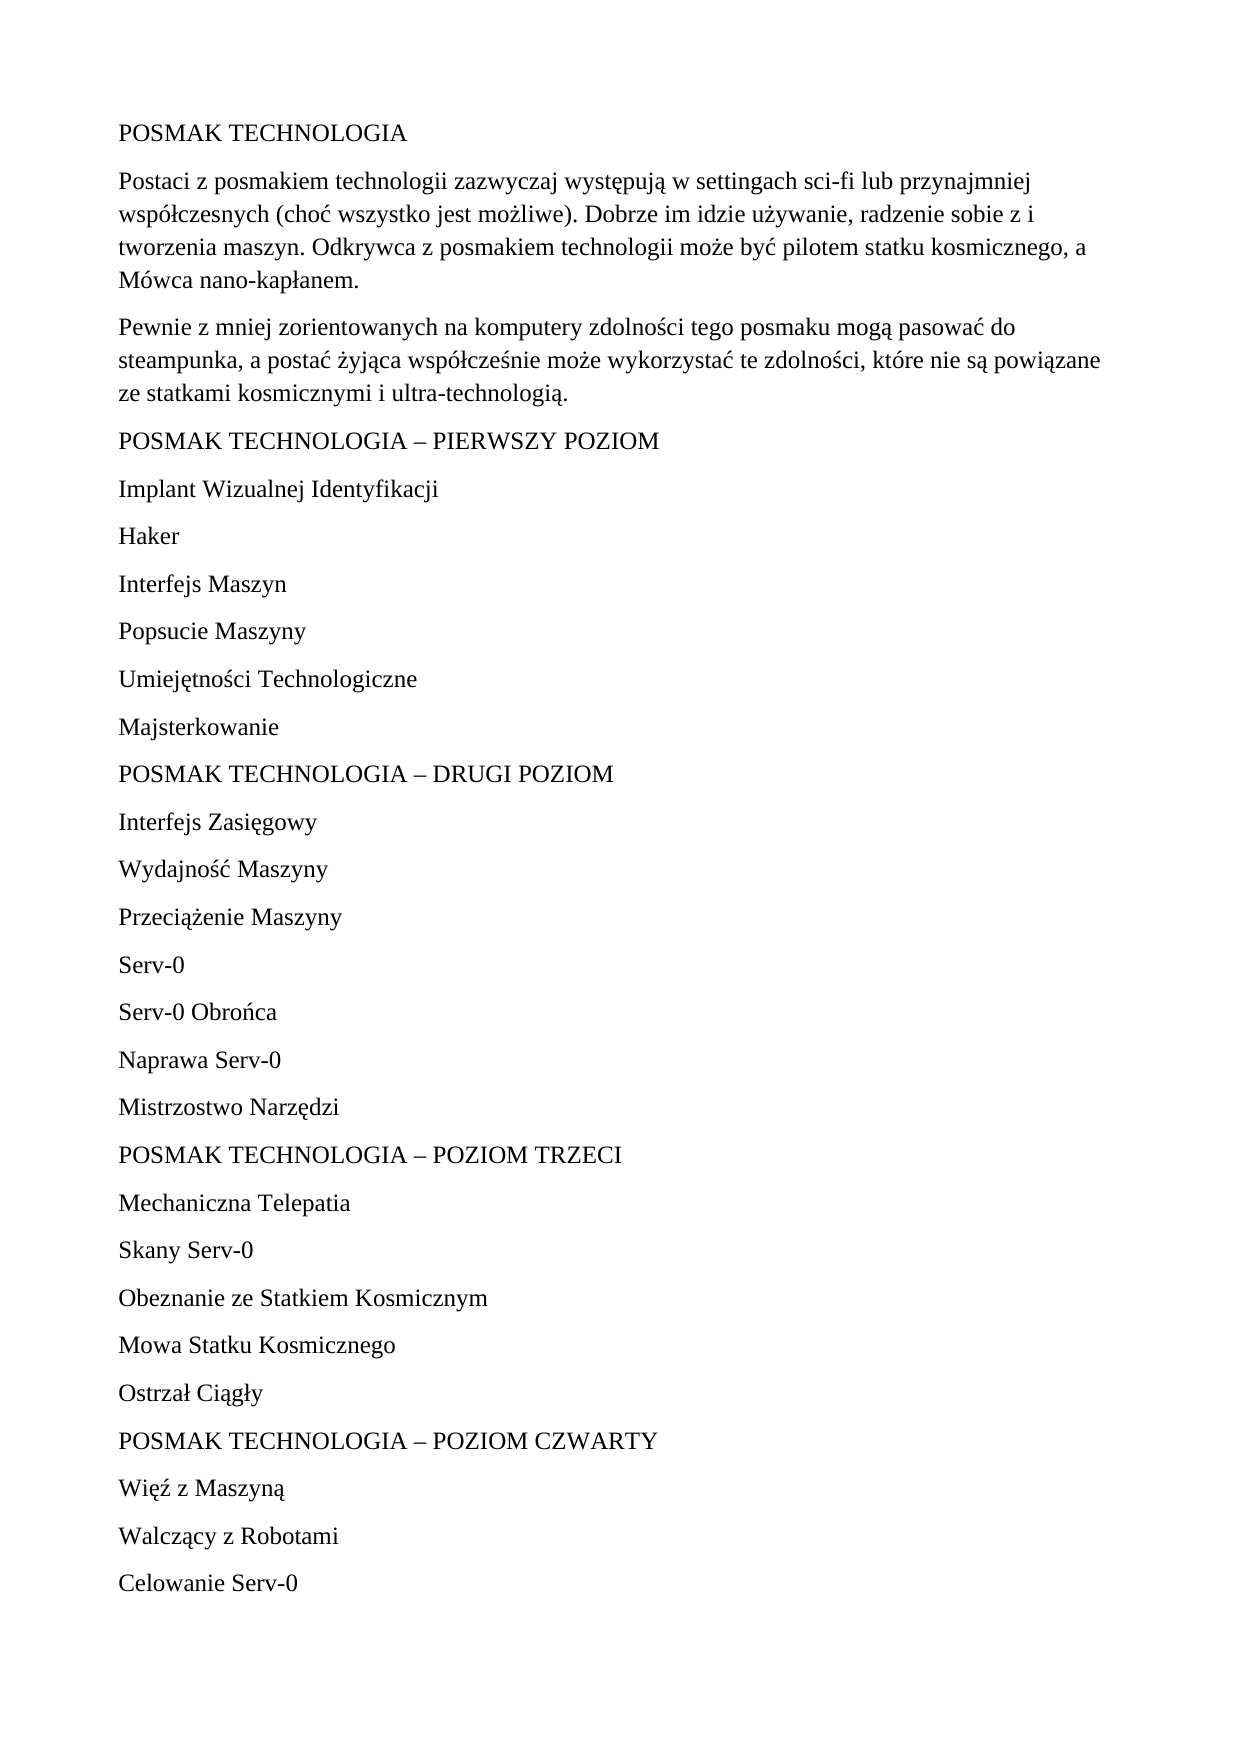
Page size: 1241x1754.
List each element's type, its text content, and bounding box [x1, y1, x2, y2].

text Pewnie z mniej zorientowanych na komputery zdolności tego posmaku mogą pasować do steampunka, a postać żyjąca współcześnie może wykorzystać te zdolności, które nie są powiązane ze statkami kosmicznymi i ultra-technologią. [118, 312, 1122, 407]
text Wydajność Maszyny [118, 854, 1122, 883]
text Serv-0 [118, 950, 1122, 978]
text Walczący z Robotami [118, 1521, 1122, 1550]
text Naprawa Serv-0 [118, 1045, 1122, 1074]
text Haker [118, 521, 1122, 550]
text Serv-0 Obrońca [118, 997, 1122, 1026]
text POSMAK TECHNOLOGIA – POZIOM TRZECI [118, 1140, 1122, 1169]
text Postaci z posmakiem technologii zazwyczaj występują w settingach sci-fi lub przynajmniej współczesnych (choć wszystko jest możliwe). Dobrze im idzie używanie, radzenie sobie z i tworzenia maszyn. Odkrywca z posmakiem technologii może być pilotem statku kosmicznego, a Mówca nano-kapłanem. [118, 166, 1122, 293]
text Umiejętności Technologiczne [118, 664, 1122, 693]
text POSMAK TECHNOLOGIA [118, 118, 1122, 147]
text Przeciążenie Maszyny [118, 902, 1122, 931]
text Mechaniczna Telepatia [118, 1188, 1122, 1216]
text Obeznanie ze Statkiem Kosmicznym [118, 1283, 1122, 1312]
text Mistrzostwo Narzędzi [118, 1092, 1122, 1121]
text Ostrzał Ciągły [118, 1378, 1122, 1407]
text Mowa Statku Kosmicznego [118, 1331, 1122, 1359]
text Celowanie Serv-0 [118, 1568, 1122, 1597]
text Implant Wizualnej Identyfikacji [118, 474, 1122, 502]
text POSMAK TECHNOLOGIA – DRUGI POZIOM [118, 759, 1122, 788]
text Więź z Maszyną [118, 1473, 1122, 1502]
text Popsucie Maszyny [118, 616, 1122, 645]
text Interfejs Zasięgowy [118, 807, 1122, 836]
text POSMAK TECHNOLOGIA – PIERWSZY POZIOM [118, 426, 1122, 455]
text POSMAK TECHNOLOGIA – POZIOM CZWARTY [118, 1426, 1122, 1454]
text Skany Serv-0 [118, 1235, 1122, 1264]
text Interfejs Maszyn [118, 569, 1122, 598]
text Majsterkowanie [118, 712, 1122, 740]
